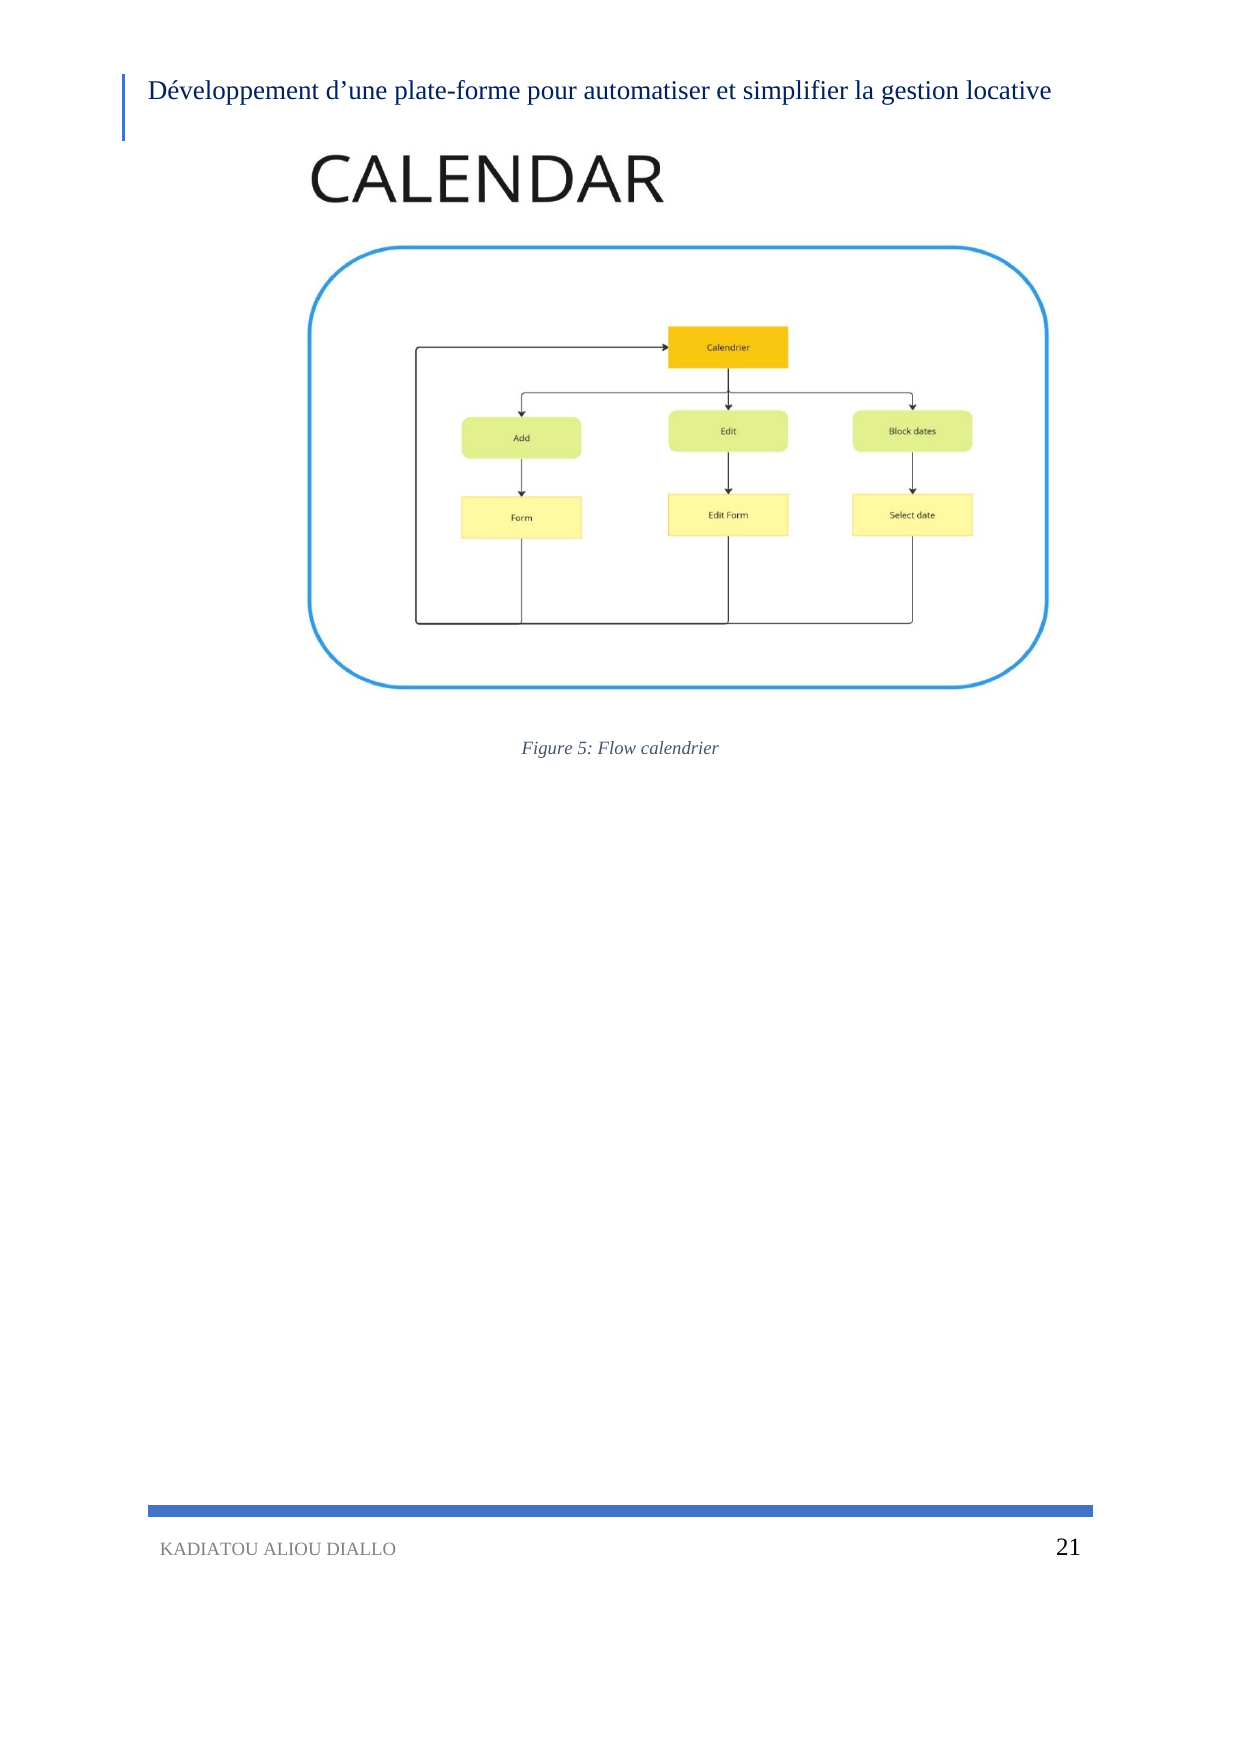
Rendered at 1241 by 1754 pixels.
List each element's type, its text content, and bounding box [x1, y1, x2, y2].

picture [185, 147, 1130, 694]
text Figure 5: Flow calendrier [148, 737, 1093, 758]
